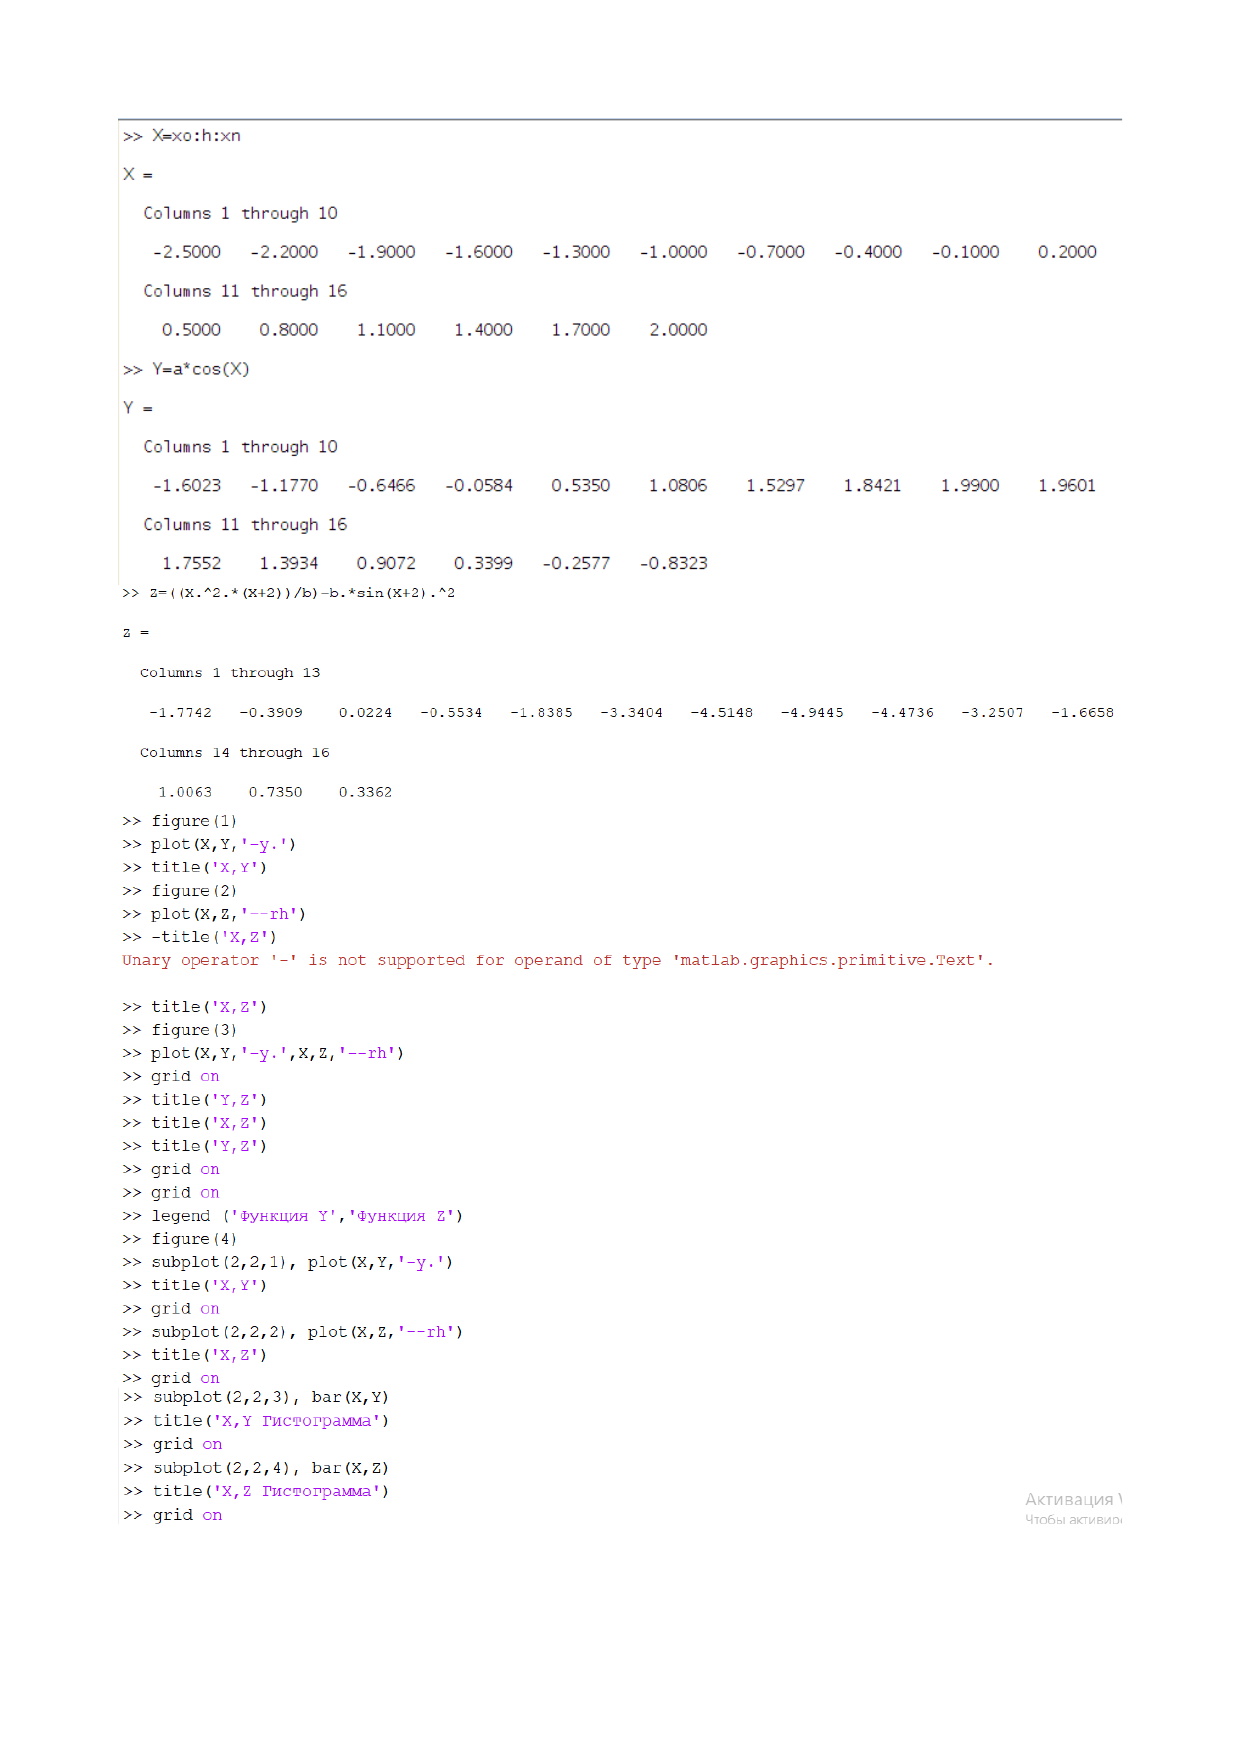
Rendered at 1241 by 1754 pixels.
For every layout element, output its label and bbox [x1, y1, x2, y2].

picture [118, 118, 1123, 1524]
